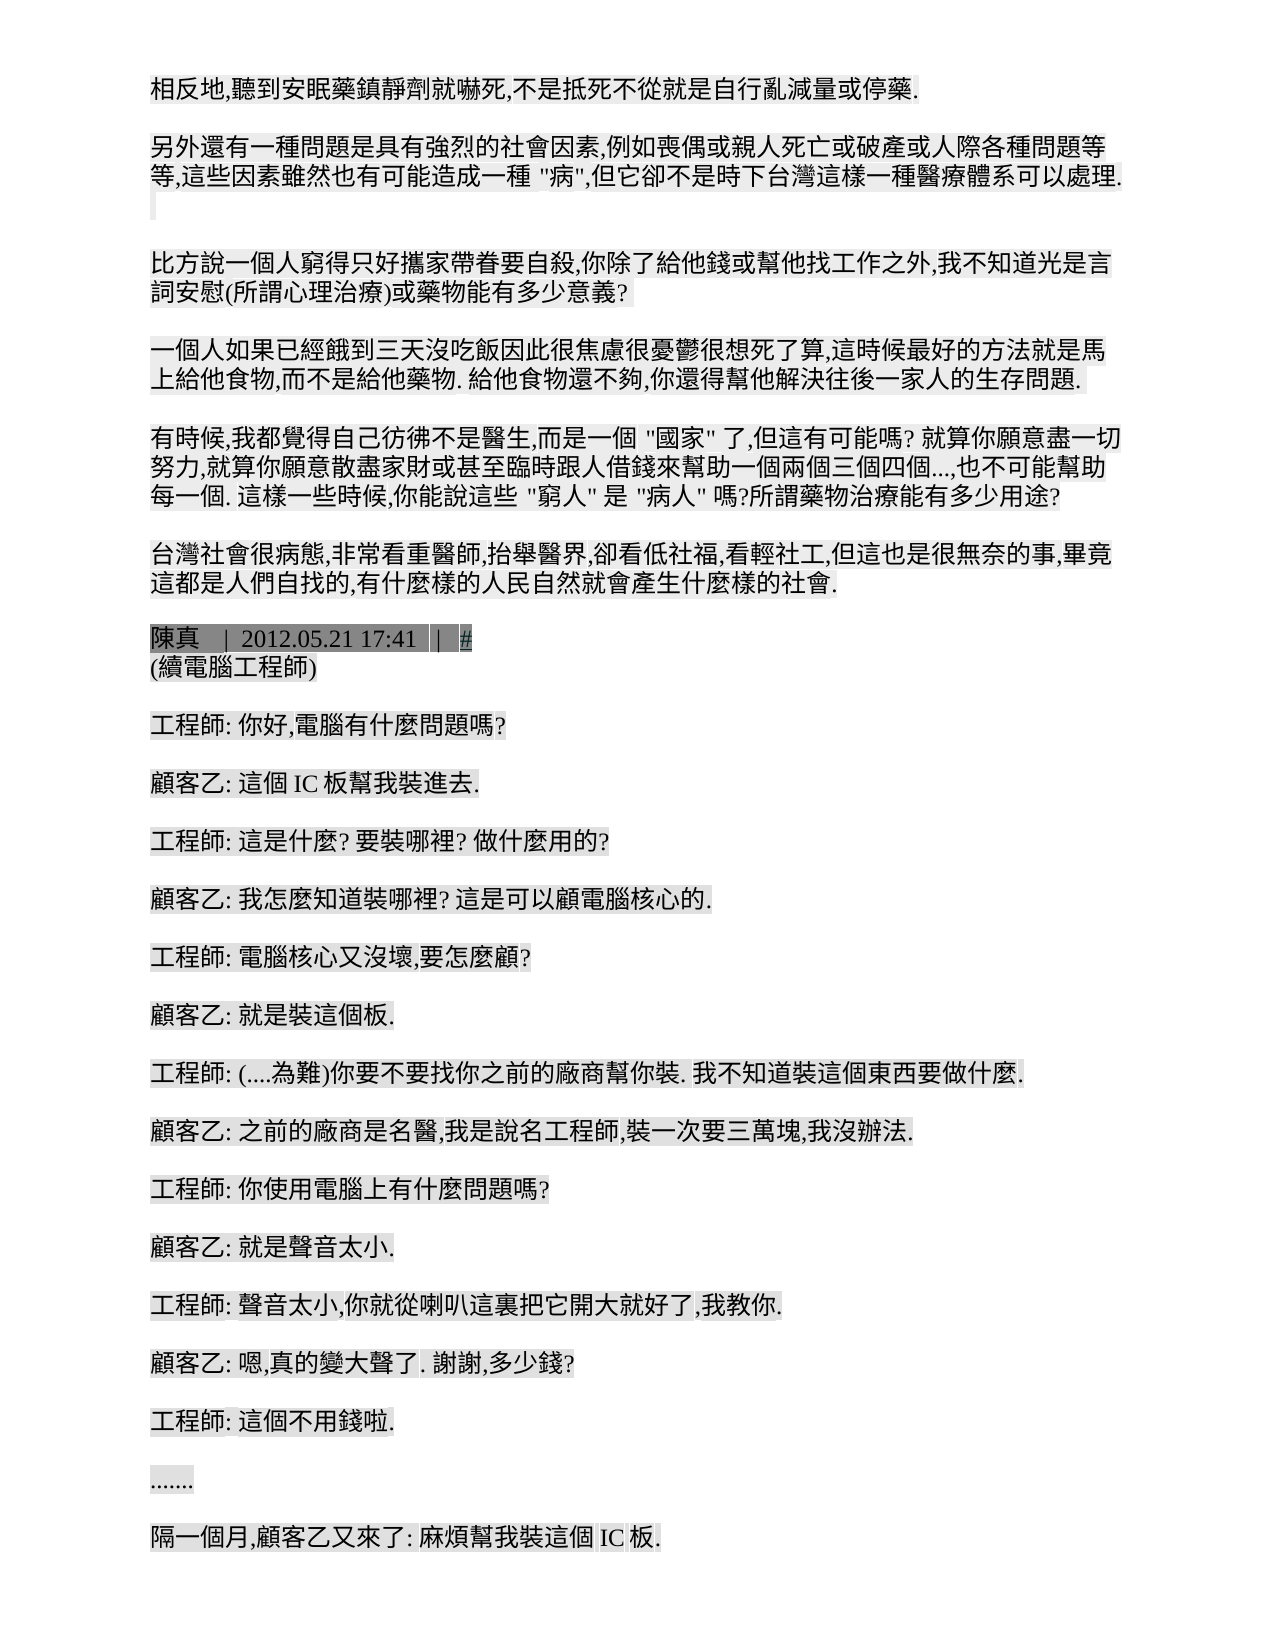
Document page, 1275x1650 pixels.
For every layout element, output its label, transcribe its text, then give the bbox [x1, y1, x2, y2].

text 陳真 | 2012.05.21 17:41 | # [150, 624, 1125, 653]
text 相反地,聽到安眠藥鎮靜劑就嚇死,不是抵死不從就是自行亂減量或停藥. 另外還有一種問題是具有強烈的社會因素,例如喪偶或親人死亡或破產或人際各種問題等等,這些因素雖然也有可能造成一種 "病",但它卻不是時下台灣這樣一種醫療體系可以處理. 比方說一個人窮得只好攜家帶眷要自殺,你除了給他錢或幫他找工作之外,我不知道光是言詞安慰(所謂心理治療)或藥物能有多少意義? 一個人如果已經餓到三天沒吃飯因此很焦慮很憂鬱很想死了算,這時候最好的方法就是馬上給他食物,而不是給他藥物. 給他食物還不夠,你還得幫他解決往後一家人的生存問題. 有時候,我都覺得自己彷彿不是醫生,而是一個 "國家" 了,但這有可能嗎? 就算你願意盡一切努力,就算你願意散盡家財或甚至臨時跟人借錢來幫助一個兩個三個四個...,也不可能幫助每一個. 這樣一些時候,你能說這些 "窮人" 是 "病人" 嗎?所謂藥物治療能有多少用途? 台灣社會很病態,非常看重醫師,抬舉醫界,卻看低社福,看輕社工,但這也是很無奈的事,畢竟這都是人們自找的,有什麼樣的人民自然就會產生什麼樣的社會. [150, 75, 1125, 599]
text (續電腦工程師) 工程師: 你好,電腦有什麼問題嗎? 顧客乙: 這個IC板幫我裝進去. 工程師: 這是什麼? 要裝哪裡? 做什麼用的? 顧客乙: 我怎麼知道裝哪裡? 這是可以顧電腦核心的. 工程師: 電腦核心又沒壞,要怎麼顧? 顧客乙: 就是裝這個板. 工程師: (....為難)你要不要找你之前的廠商幫你裝. 我不知道裝這個東西要做什麼. 顧客乙: 之前的廠商是名醫,我是說名工程師,裝一次要三萬塊,我沒辦法. 工程師: 你使用電腦上有什麼問題嗎? 顧客乙: 就是聲音太小. 工程師: 聲音太小,你就從喇叭這裏把它開大就好了,我教你. 顧客乙: 嗯,真的變大聲了. 謝謝,多少錢? 工程師: 這個不用錢啦. ....... 隔一個月,顧客乙又來了: 麻煩幫我裝這個IC板. [150, 653, 1125, 1552]
